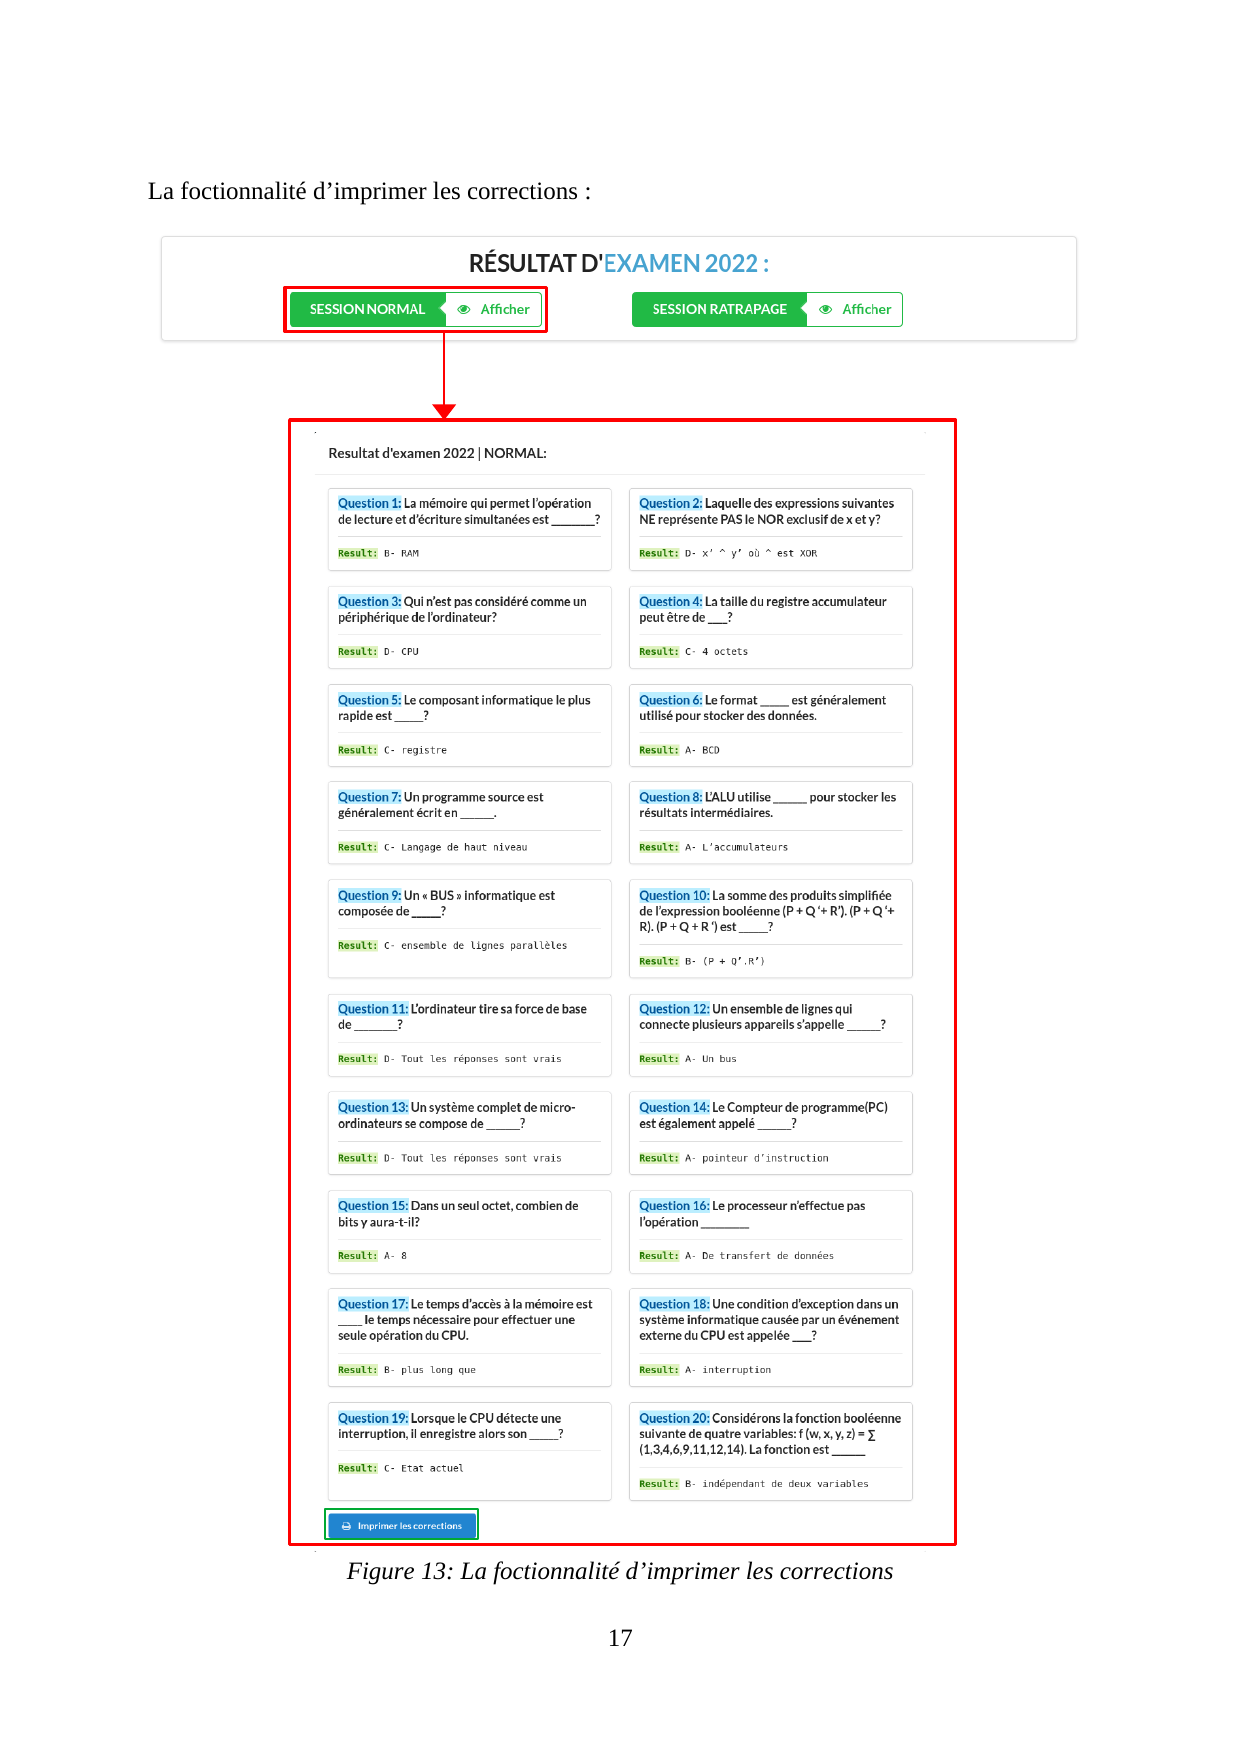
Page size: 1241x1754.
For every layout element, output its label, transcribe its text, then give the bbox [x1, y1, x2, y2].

picture [287, 289, 545, 330]
picture [155, 228, 1085, 347]
picture [314, 1546, 926, 1552]
picture [314, 432, 926, 1543]
text Figure 13: La foctionnalité d’imprimer les corrections [315, 1552, 925, 1585]
text La foctionnalité d’imprimer les corrections : [148, 176, 1093, 205]
